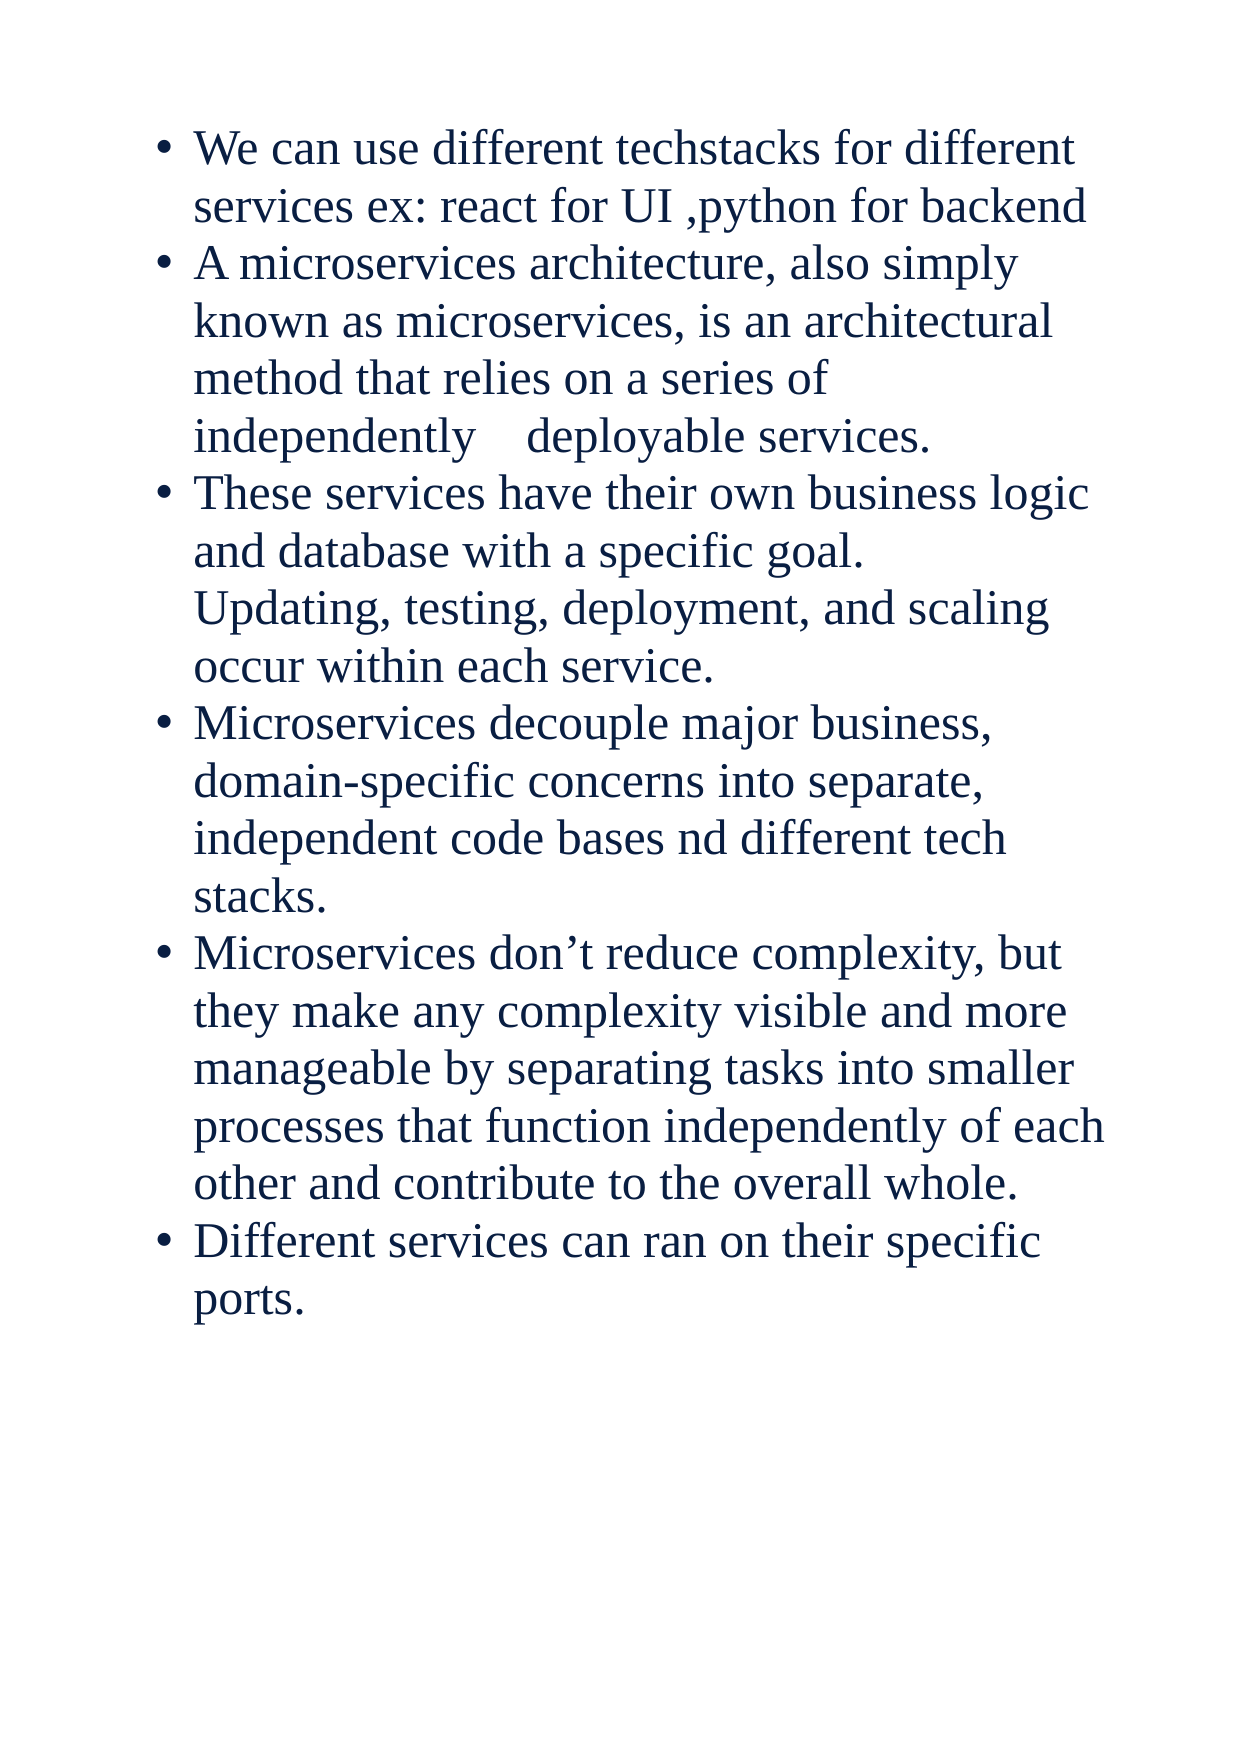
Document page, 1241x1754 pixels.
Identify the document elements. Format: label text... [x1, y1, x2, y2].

list Different services can ran on their specific ports. [156, 1211, 1122, 1326]
list A microservices architecture, also simply known as microservices, is an architectural method that relies on a series of independently deployable services. [156, 233, 1122, 463]
list Microservices don’t reduce complexity, but they make any complexity visible and more manageable by separating tasks into smaller processes that function independently of each other and contribute to the overall whole. [156, 923, 1122, 1211]
list These services have their own business logic and database with a specific goal. Updating, testing, deployment, and scaling occur within each service. [156, 463, 1122, 693]
list We can use different techstacks for different services ex: react for UI ,python for backend [156, 118, 1122, 233]
list Microservices decouple major business, domain-specific concerns into separate, independent code bases nd different tech stacks. [156, 693, 1122, 923]
